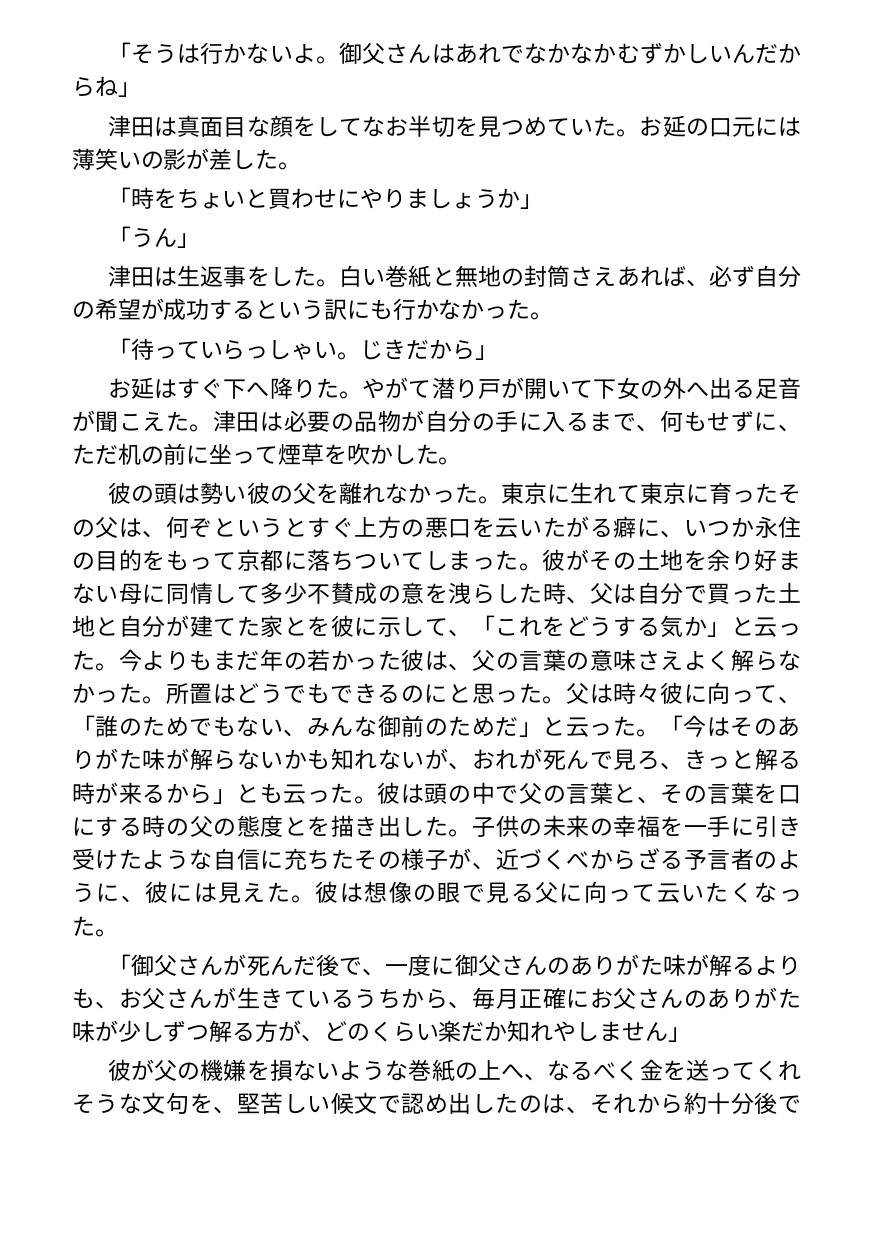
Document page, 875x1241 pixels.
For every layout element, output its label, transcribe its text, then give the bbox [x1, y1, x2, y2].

text 「待っていらっしゃい。じきだから」 [72, 332, 802, 365]
text 津田は真面目な顔をしてなお半切を見つめていた。お延の口元には薄笑いの影が差した。 [72, 108, 802, 175]
text 「うん」 [72, 220, 802, 253]
text 「御父さんが死んだ後で、一度に御父さんのありがた味が解るよりも、お父さんが生きているうちから、毎月正確にお父さんのありがた味が少しずつ解る方が、どのくらい楽だか知れやしません」 [72, 947, 802, 1047]
text 津田は生返事をした。白い巻紙と無地の封筒さえあれば、必ず自分の希望が成功するという訳にも行かなかった。 [72, 259, 802, 326]
text 彼の頭は勢い彼の父を離れなかった。東京に生れて東京に育ったその父は、何ぞというとすぐ上方の悪口を云いたがる癖に、いつか永住の目的をもって京都に落ちついてしまった。彼がその土地を余り好まない母に同情して多少不賛成の意を洩らした時、父は自分で買った土地と自分が建てた家とを彼に示して、「これをどうする気か」と云った。今よりもまだ年の若かった彼は、父の言葉の意味さえよく解らなかった。所置はどうでもできるのにと思った。父は時々彼に向って、「誰のためでもない、みんな御前のためだ」と云った。「今はそのありがた味が解らないかも知れないが、おれが死んで見ろ、きっと解る時が来るから」とも云った。彼は頭の中で父の言葉と、その言葉を口にする時の父の態度とを描き出した。子供の未来の幸福を一手に引き受けたような自信に充ちたその様子が、近づくべからざる予言者のように、彼には見えた。彼は想像の眼で見る父に向って云いたくなった。 [72, 476, 802, 942]
text 「時をちょいと買わせにやりましょうか」 [72, 181, 802, 214]
text 彼が父の機嫌を損ないような巻紙の上へ、なるべく金を送ってくれそうな文句を、堅苦しい候文で認め出したのは、それから約十分後で [72, 1053, 802, 1119]
text 「そうは行かないよ。御父さんはあれでなかなかむずかしいんだからね」 [72, 36, 802, 102]
text お延はすぐ下へ降りた。やがて潜り戸が開いて下女の外へ出る足音が聞こえた。津田は必要の品物が自分の手に入るまで、何もせずに、ただ机の前に坐って煙草を吹かした。 [72, 371, 802, 470]
